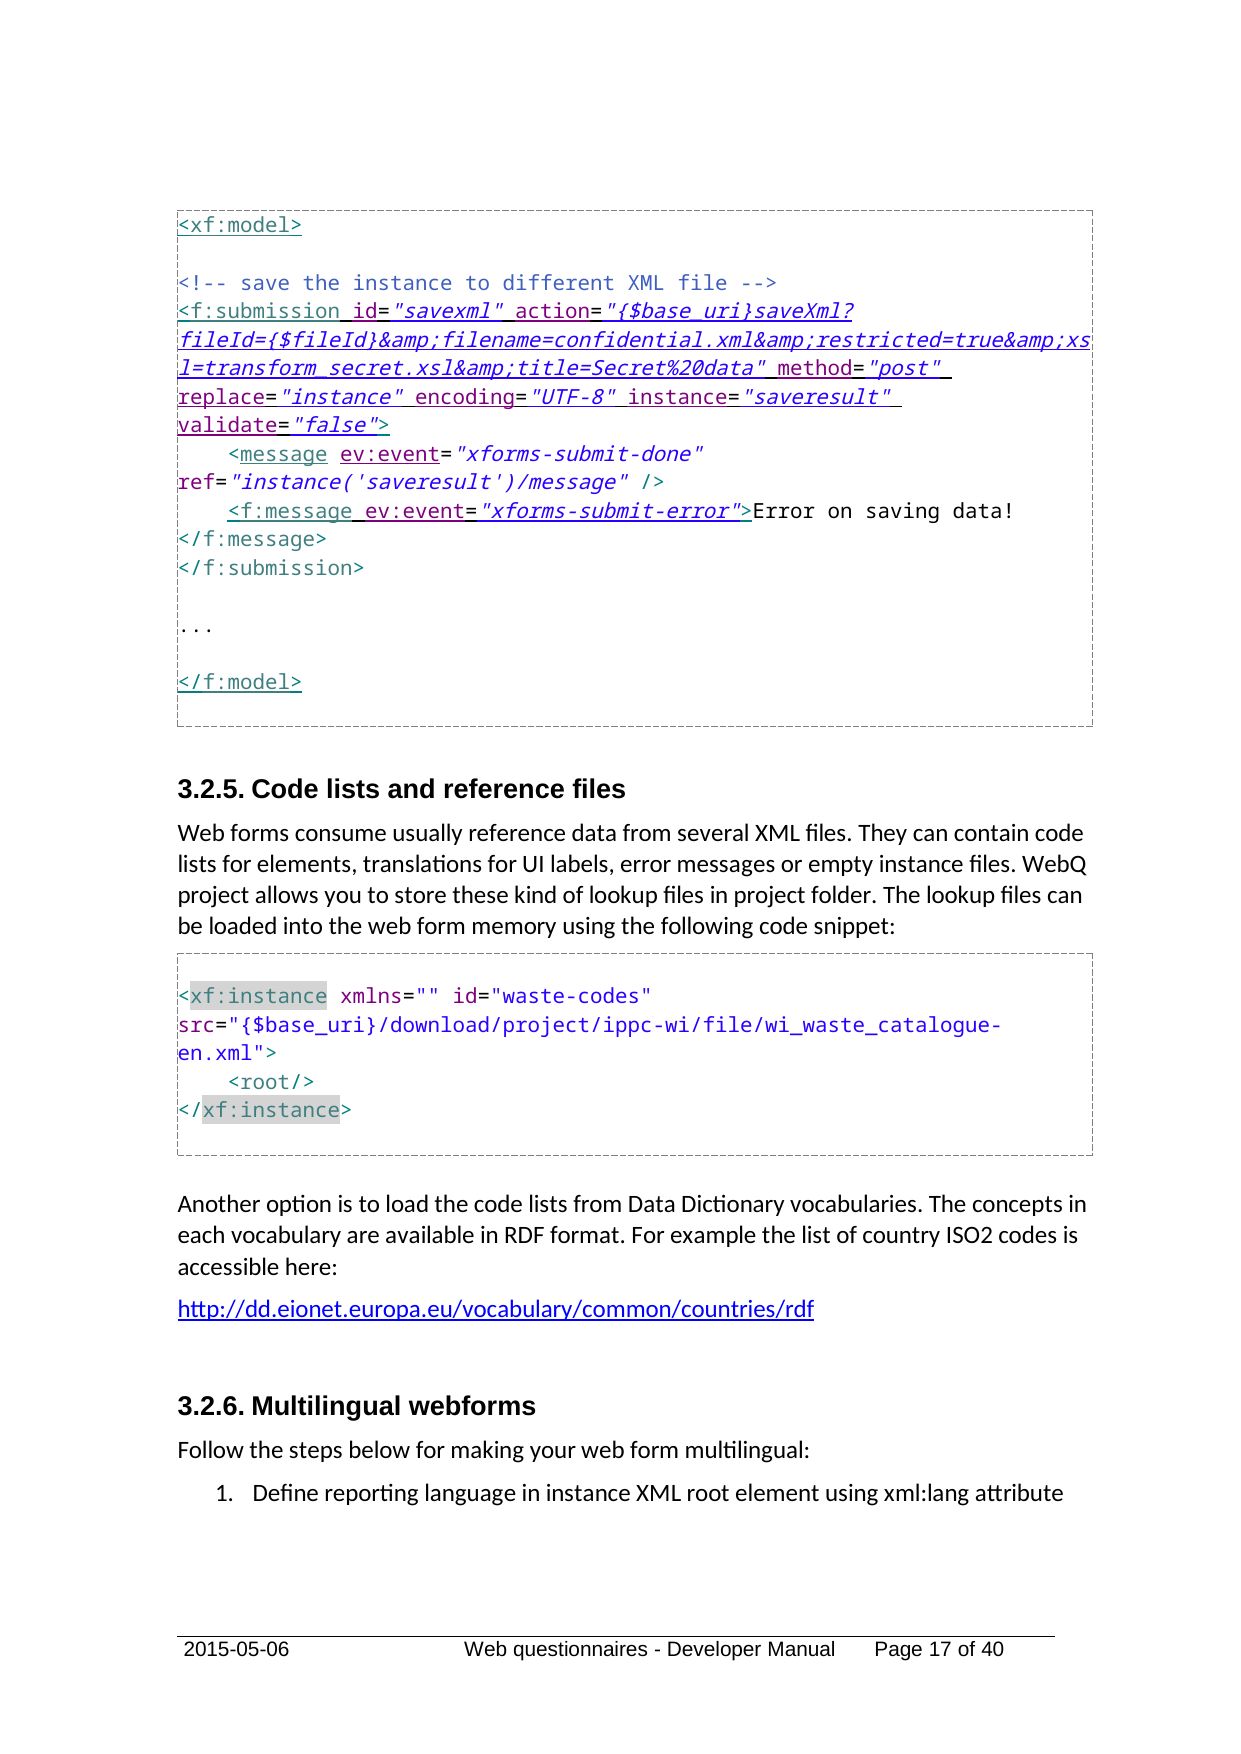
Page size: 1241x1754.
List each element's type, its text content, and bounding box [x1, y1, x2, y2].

text Another option is to load the code lists from Data Dictionary vocabularies. The concepts in each vocabulary are available in RDF format. For example the list of country ISO2 codes is accessible here: [177, 1188, 1092, 1281]
text Follow the steps below for making your web form multilingual: [177, 1434, 1092, 1465]
list Define reporting language in instance XML root element using xml:lang attribute [215, 1476, 1092, 1507]
text </f:submission> [177, 553, 1092, 581]
text <root/> [177, 1067, 1092, 1095]
text <f:submission id="savexml" action="{$base_uri}saveXml?fileId={$fileId}&amp;filename=confidential.xml&amp;restricted=true&amp;xsl=transform_secret.xsl&amp;title=Secret%20data" method="post" replace="instance" encoding="UTF-8" instance="saveresult" validate="false"> [177, 296, 1092, 439]
subtitle Multilingual webforms [177, 1390, 1092, 1421]
text <xf:instance xmlns="" id="waste-codes" src="{$base_uri}/download/project/ippc-wi/file/wi_waste_catalogue-en.xml"> [177, 981, 1092, 1067]
text <message ev:event="xforms-submit-done" ref="instance('saveresult')/message" /> [177, 439, 1092, 496]
text </xf:instance> [177, 1095, 1092, 1124]
subtitle Code lists and reference files [177, 773, 1092, 804]
text http://dd.eionet.europa.eu/vocabulary/common/countries/rdf [177, 1293, 1092, 1324]
text <f:message ev:event="xforms-submit-error">Error on saving data!</f:message> [177, 496, 1092, 553]
text ... [177, 610, 1092, 638]
text <!-- save the instance to different XML file --> [177, 267, 1092, 296]
text Web forms consume usually reference data from several XML files. They can contain code lists for elements, translations for UI labels, error messages or empty instance files. WebQ project allows you to store these kind of lookup files in project folder. The lookup files can be loaded into the web form memory using the following code snippet: [177, 817, 1092, 941]
text <xf:model> [177, 210, 1092, 239]
text </f:model> [177, 667, 1092, 696]
